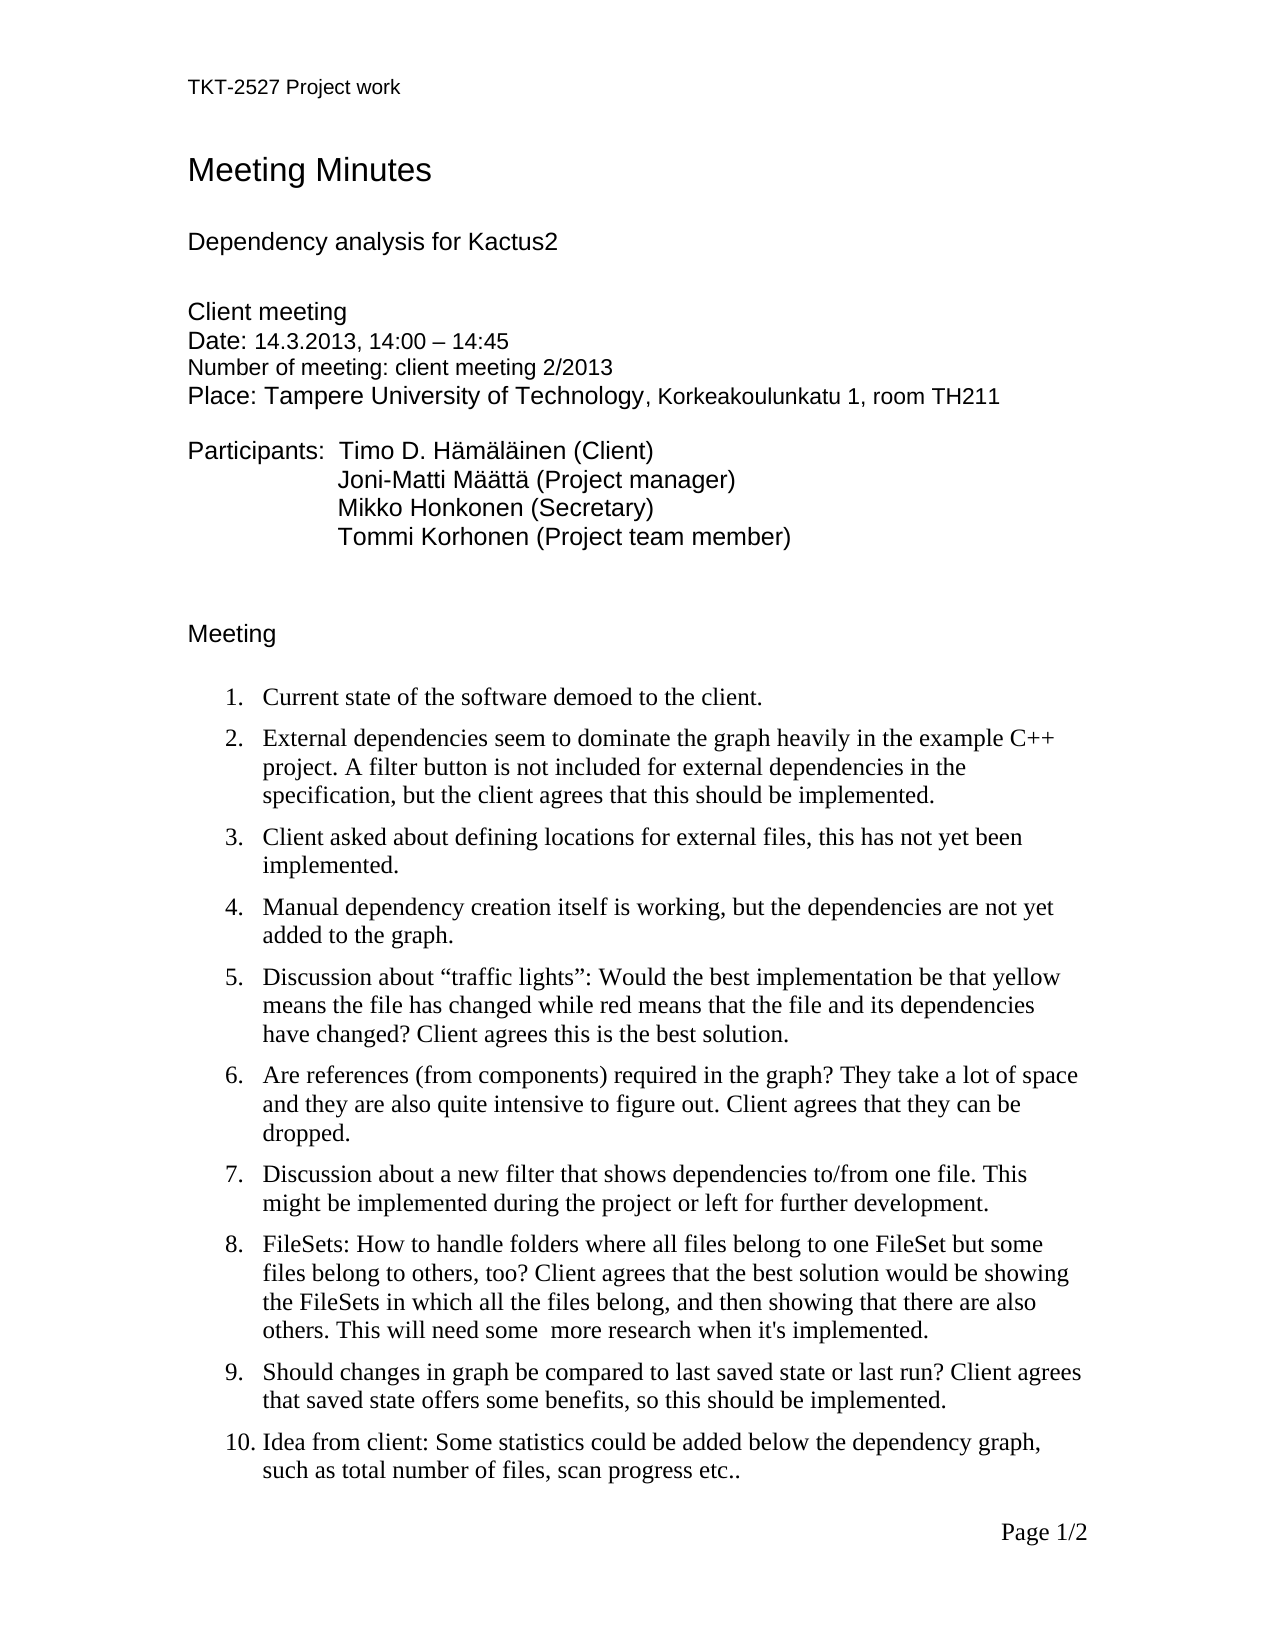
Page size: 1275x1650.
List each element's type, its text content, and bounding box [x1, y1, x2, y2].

text Joni-Matti Määttä (Project manager) [187, 464, 1087, 493]
text Client meeting [187, 297, 1087, 326]
list Idea from client: Some statistics could be added below the dependency graph, such as total number of files, scan progress etc.. [225, 1427, 1087, 1484]
text Participants: Timo D. Hämäläinen (Client) [187, 436, 1087, 464]
text Mikko Honkonen (Secretary) [262, 493, 1087, 522]
list Discussion about “traffic lights”: Would the best implementation be that yellow means the file has changed while red means that the file and its dependencies have changed? Client agrees this is the best solution. [225, 962, 1087, 1048]
text Date: 14.3.2013, 14:00 – 14:45 [187, 326, 1087, 354]
list External dependencies seem to dominate the graph heavily in the example C++ project. A filter button is not included for external dependencies in the specification, but the client agrees that this should be implemented. [225, 723, 1087, 809]
list Current state of the software demoed to the client. [225, 682, 1087, 711]
list Manual dependency creation itself is working, but the dependencies are not yet added to the graph. [225, 892, 1087, 949]
list Should changes in graph be compared to last saved state or last run? Client agrees that saved state offers some benefits, so this should be implemented. [225, 1357, 1087, 1414]
text Dependency analysis for Kactus2 [187, 227, 1087, 256]
list FileSets: How to handle folders where all files belong to one FileSet but some files belong to others, too? Client agrees that the best solution would be showing the FileSets in which all the files belong, and then showing that there are also others. This will need some more research when it's implemented. [225, 1229, 1087, 1344]
text Meeting Minutes [187, 150, 1087, 188]
list Are references (from components) required in the graph? They take a lot of space and they are also quite intensive to figure out. Client agrees that they can be dropped. [225, 1061, 1087, 1147]
text Number of meeting: client meeting 2/2013 [187, 354, 1087, 381]
list Discussion about a new filter that shows dependencies to/from one file. This might be implemented during the project or left for further development. [225, 1159, 1087, 1217]
text Tommi Korhonen (Project team member) [262, 522, 1087, 551]
text Place: Tampere University of Technology, Korkeakoulunkatu 1, room TH211 [187, 381, 1087, 409]
list Client asked about defining locations for external files, this has not yet been implemented. [225, 822, 1087, 879]
text Meeting [187, 619, 1087, 648]
